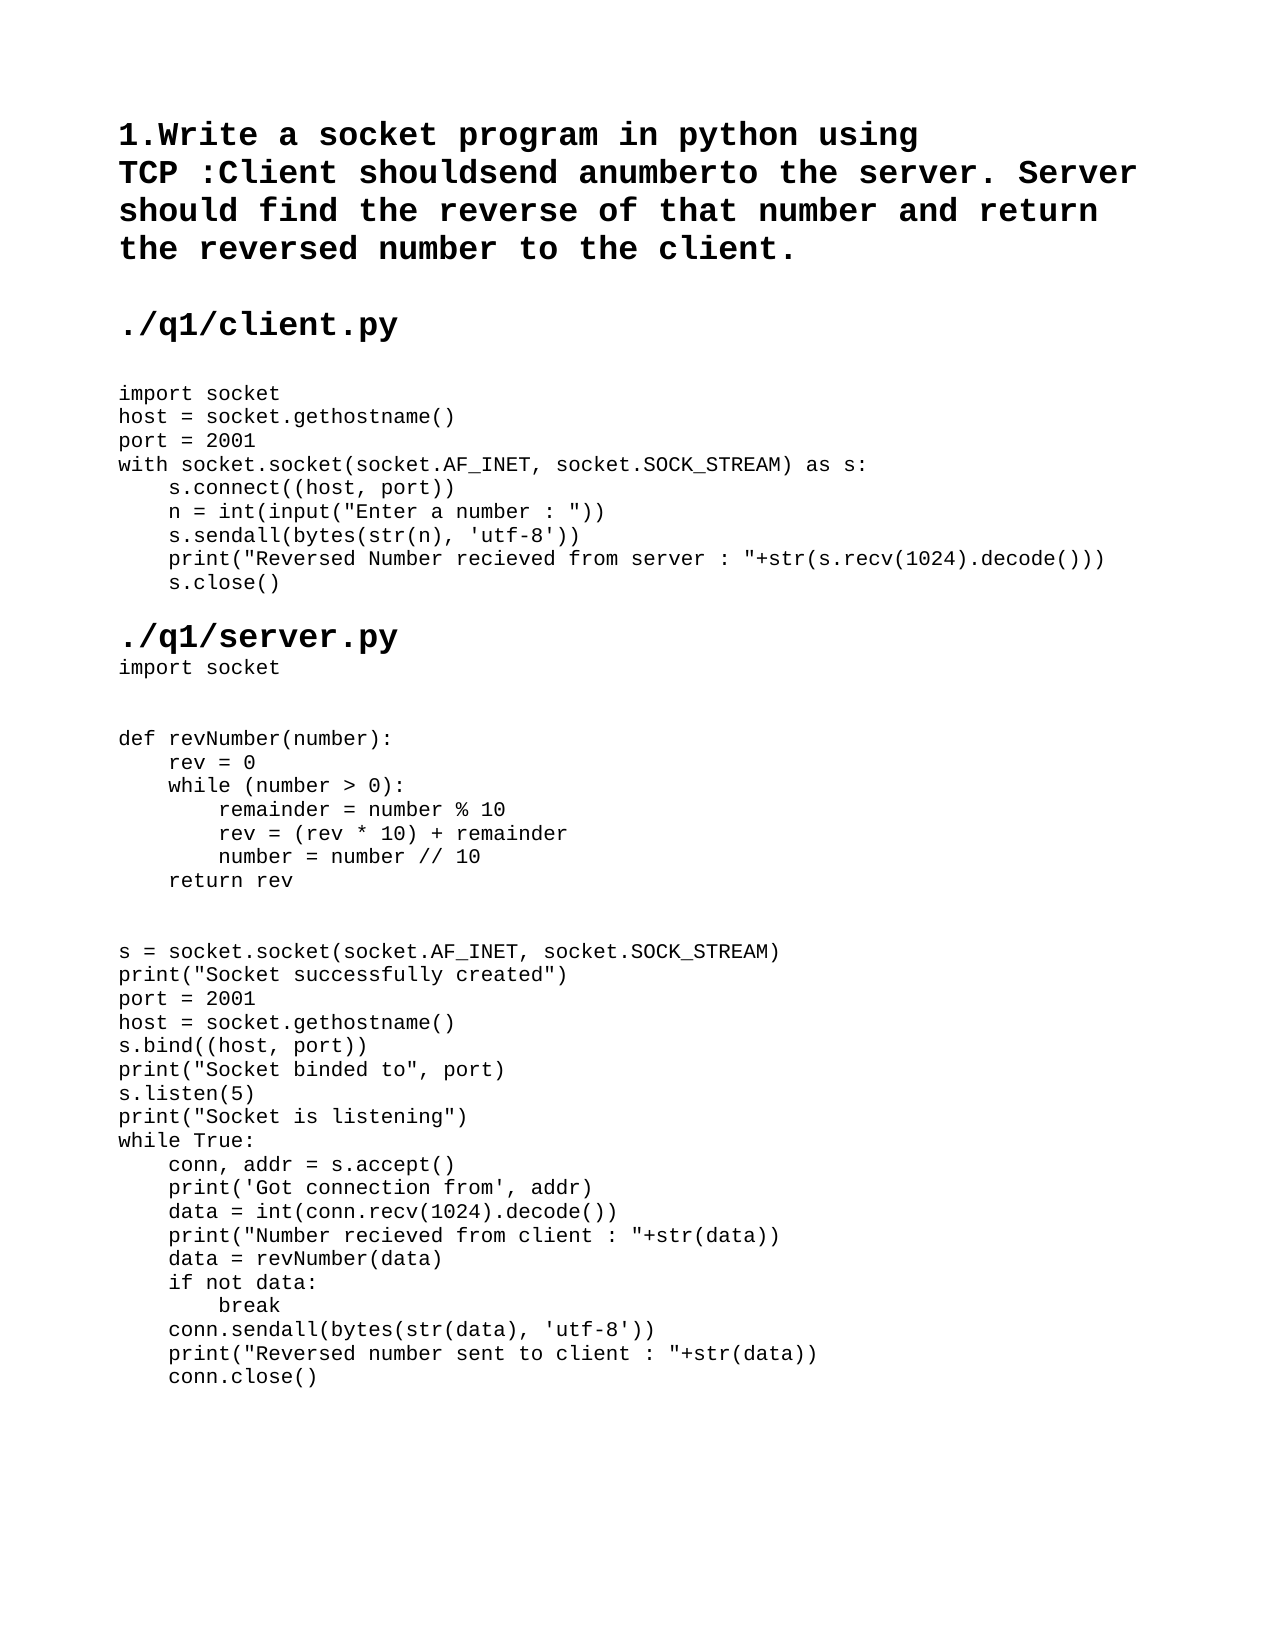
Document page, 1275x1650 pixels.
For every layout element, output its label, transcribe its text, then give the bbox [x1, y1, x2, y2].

text ./q1/client.py [118, 307, 1157, 345]
text s.listen(5) [118, 1083, 1157, 1106]
text remainder = number % 10 [118, 799, 1157, 823]
text return rev [118, 870, 1157, 893]
text print("Socket is listening") [118, 1106, 1157, 1130]
text print("Reversed number sent to client : "+str(data)) [118, 1343, 1157, 1366]
text conn.sendall(bytes(str(data), 'utf-8')) [118, 1319, 1157, 1343]
text print("Number recieved from client : "+str(data)) [118, 1224, 1157, 1248]
text rev = (rev * 10) + remainder [118, 823, 1157, 846]
text break [118, 1296, 1157, 1319]
text host = socket.gethostname() [118, 406, 1157, 430]
text rev = 0 [118, 752, 1157, 775]
text data = int(conn.recv(1024).decode()) [118, 1201, 1157, 1224]
text while True: [118, 1130, 1157, 1154]
text print("Socket binded to", port) [118, 1059, 1157, 1083]
text conn.close() [118, 1366, 1157, 1390]
text def revNumber(number): [118, 728, 1157, 752]
text print("Socket successfully created") [118, 964, 1157, 988]
text port = 2001 [118, 988, 1157, 1012]
text n = int(input("Enter a number : ")) [118, 501, 1157, 525]
text s = socket.socket(socket.AF_INET, socket.SOCK_STREAM) [118, 941, 1157, 964]
text 1.Write a socket program in python using TCP :Client shouldsend anumberto the server. Server should find the reverse of that number and return the reversed number to the client. [118, 118, 1157, 269]
text with socket.socket(socket.AF_INET, socket.SOCK_STREAM) as s: [118, 454, 1157, 477]
text print('Got connection from', addr) [118, 1177, 1157, 1201]
text import socket [118, 657, 1157, 681]
text while (number > 0): [118, 775, 1157, 799]
text if not data: [118, 1272, 1157, 1296]
text number = number // 10 [118, 846, 1157, 870]
text s.connect((host, port)) [118, 477, 1157, 501]
text s.close() [118, 572, 1157, 596]
text print("Reversed Number recieved from server : "+str(s.recv(1024).decode())) [118, 548, 1157, 572]
text conn, addr = s.accept() [118, 1154, 1157, 1177]
text ./q1/server.py [118, 619, 1157, 657]
text port = 2001 [118, 430, 1157, 454]
text s.bind((host, port)) [118, 1035, 1157, 1059]
text s.sendall(bytes(str(n), 'utf-8')) [118, 525, 1157, 548]
text data = revNumber(data) [118, 1248, 1157, 1272]
text import socket [118, 383, 1157, 406]
text host = socket.gethostname() [118, 1012, 1157, 1035]
